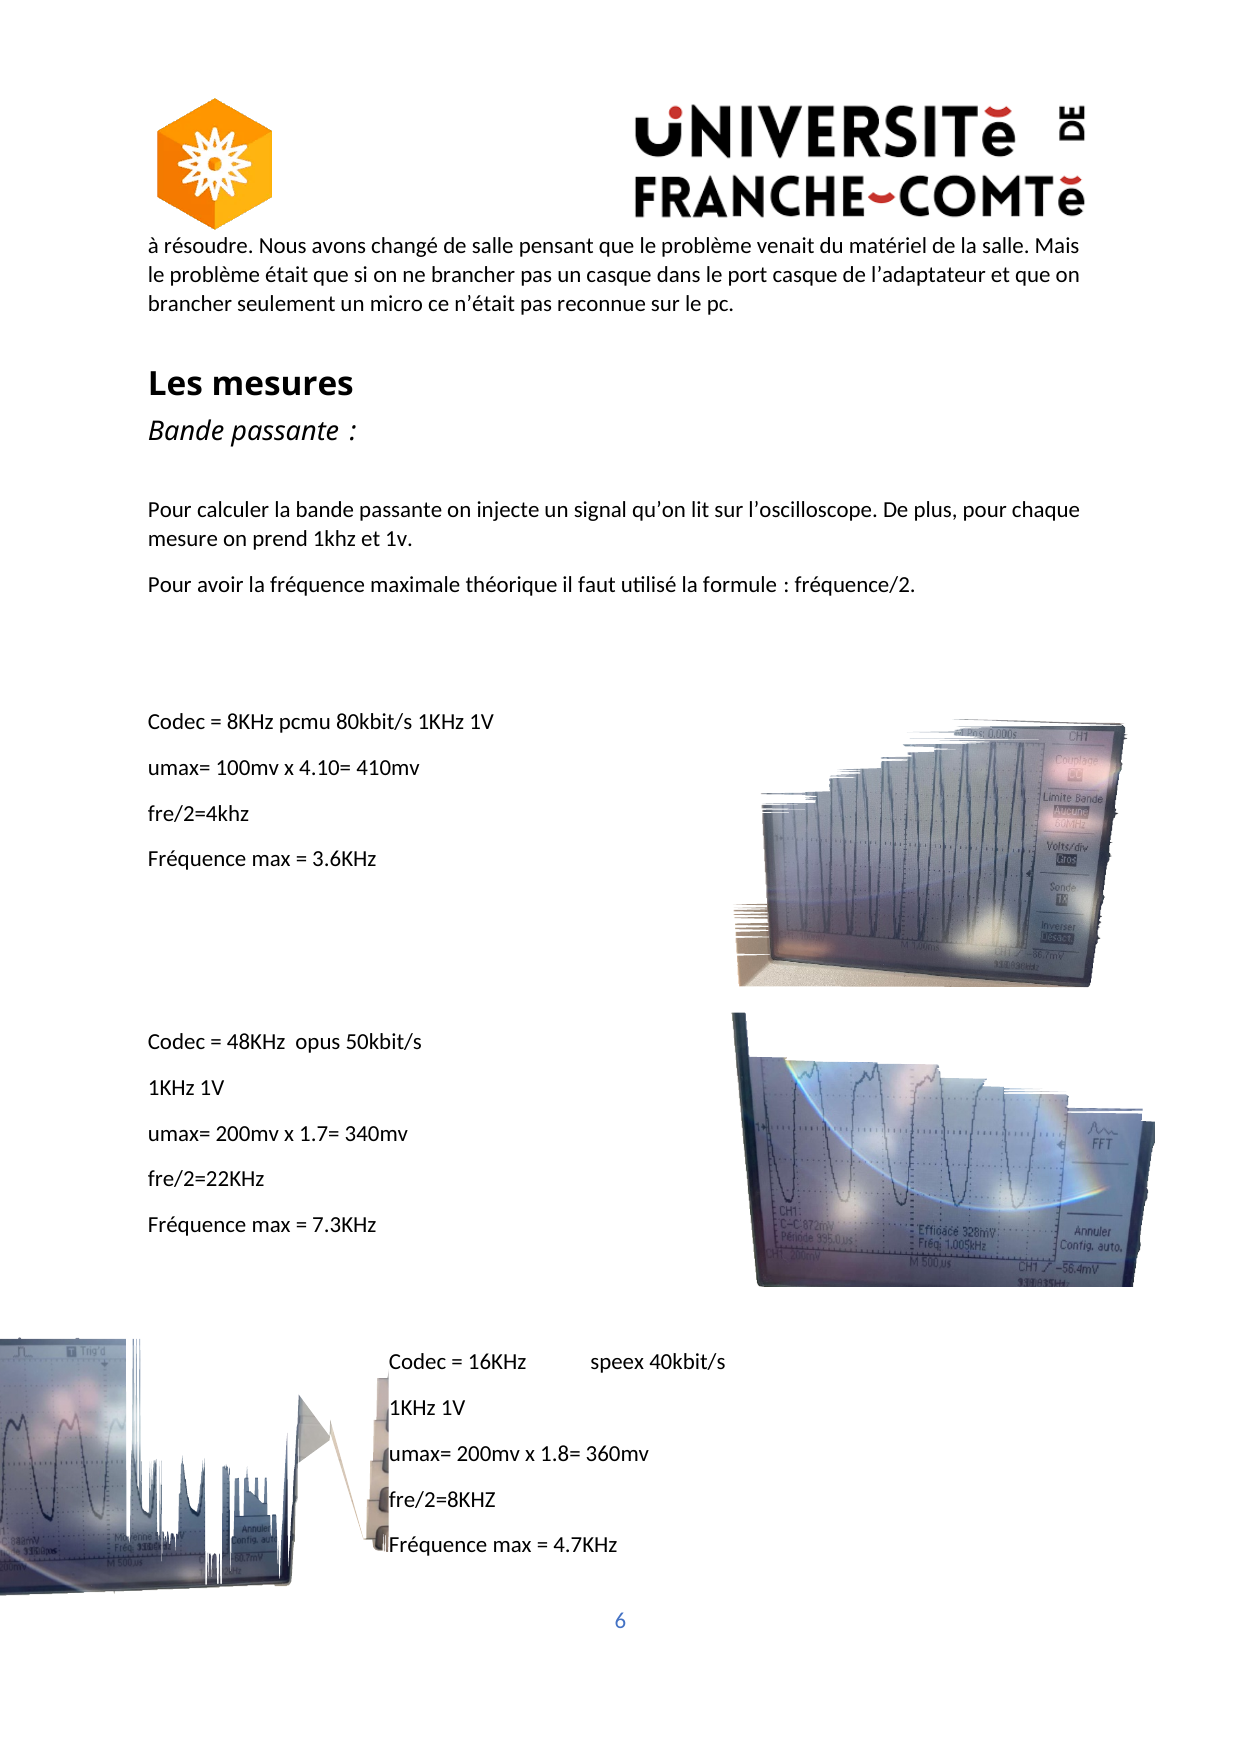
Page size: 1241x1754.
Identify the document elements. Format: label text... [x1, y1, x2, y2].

subtitle Bande passante : [148, 411, 1093, 448]
text fre/2=22KHz [148, 1164, 747, 1193]
text Pour calculer la bande passante on injecte un signal qu’on lit sur l’oscilloscope. De plus, pour chaque mesure on prend 1khz et 1v. [148, 495, 1093, 552]
text [296, 1485, 354, 1513]
text [747, 1027, 1093, 1055]
text Codec = 8KHz pcmu 80kbit/s 1KHz 1V [148, 707, 1093, 735]
text fre/2=8KHZ [389, 1485, 1093, 1513]
subtitle Les mesures [148, 360, 1093, 405]
text [941, 1073, 1093, 1101]
text umax= 200mv x 1.7= 340mv [148, 1119, 743, 1147]
text [349, 1485, 369, 1513]
text [267, 1485, 283, 1513]
text 1KHz 1V [148, 1073, 739, 1101]
text à résoudre. Nous avons changé de salle pensant que le problème venait du matériel de la salle. Mais le problème était que si on ne brancher pas un casque dans le port casque de l’adaptateur et que on brancher seulement un micro ce n’était pas reconnue sur le pc. [148, 231, 1093, 317]
text Fréquence max = 3.6KHz [148, 844, 764, 872]
text [336, 1439, 373, 1467]
text Codec = 16KHz speex 40kbit/s [148, 1347, 1093, 1376]
text [187, 1485, 199, 1510]
text [148, 1393, 376, 1421]
text Pour avoir la fréquence maximale théorique il faut utilisé la formule : fréquence/2. [148, 570, 1093, 598]
text fre/2=4khz [148, 799, 815, 827]
text [298, 1439, 340, 1467]
text Codec = 48KHz opus 50kbit/s [148, 1027, 735, 1055]
text umax= 200mv x 1.8= 360mv [389, 1439, 1093, 1467]
text 1KHz 1V [389, 1393, 1093, 1421]
text [148, 1439, 286, 1467]
text [162, 1485, 180, 1513]
text Fréquence max = 4.7KHz [293, 1530, 1093, 1558]
text [205, 1485, 222, 1513]
text umax= 100mv x 4.10= 410mv [148, 753, 910, 781]
text [206, 1530, 222, 1558]
text Fréquence max = 7.3KHz [148, 1210, 752, 1238]
